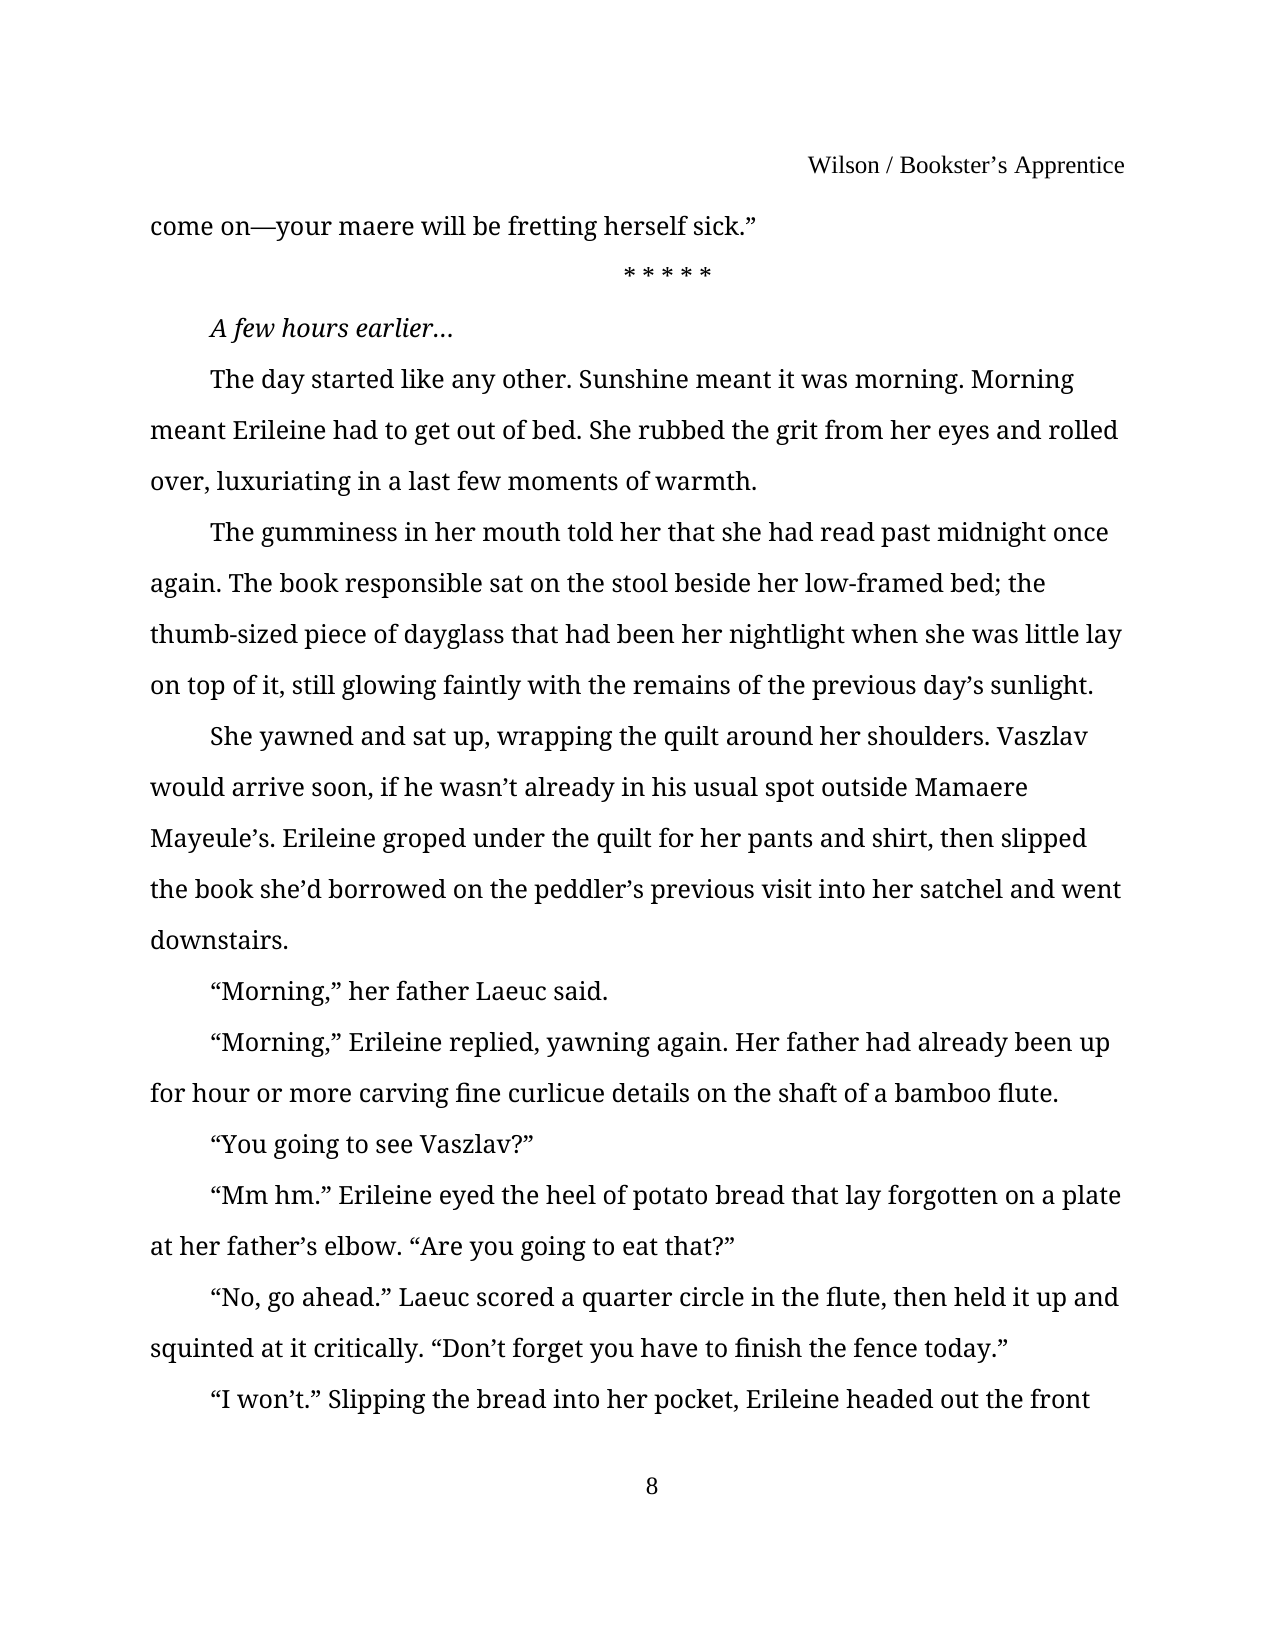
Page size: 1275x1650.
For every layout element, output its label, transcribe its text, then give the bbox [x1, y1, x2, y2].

text “I won’t.” Slipping the bread into her pocket, Erileine headed out the front [150, 1382, 1125, 1416]
text “Mm hm.” Erileine eyed the heel of potato bread that lay forgotten on a plate at her father’s elbow. “Are you going to eat that?” [150, 1178, 1125, 1263]
text “No, go ahead.” Laeuc scored a quarter circle in the flute, then held it up and squinted at it critically. “Don’t forget you have to finish the fence today.” [150, 1280, 1125, 1365]
text The gumminess in her mouth told her that she had read past midnight once again. The book responsible sat on the stool beside her low-framed bed; the thumb-sized piece of dayglass that had been her nightlight when she was little lay on top of it, still glowing faintly with the remains of the previous day’s sunlight. [150, 514, 1125, 702]
text “Morning,” Erileine replied, yawning again. Her father had already been up for hour or more carving fine curlicue details on the shaft of a bamboo flute. [150, 1025, 1125, 1110]
text “You going to see Vaszlav?” [150, 1127, 1125, 1161]
text * * * * * [150, 259, 1125, 293]
text come on—your maere will be fretting herself sick.” [150, 208, 1125, 242]
text A few hours earlier… [150, 310, 1125, 344]
text She yawned and sat up, wrapping the quilt around her shoulders. Vaszlav would arrive soon, if he wasn’t already in his usual spot outside Mamaere Mayeule’s. Erileine groped under the quilt for her pants and shirt, then slipped the book she’d borrowed on the peddler’s previous visit into her satchel and went downstairs. [150, 719, 1125, 957]
text “Morning,” her father Laeuc said. [150, 974, 1125, 1008]
text The day started like any other. Sunshine meant it was morning. Morning meant Erileine had to get out of bed. She rubbed the grit from her eyes and rolled over, luxuriating in a last few moments of warmth. [150, 361, 1125, 497]
